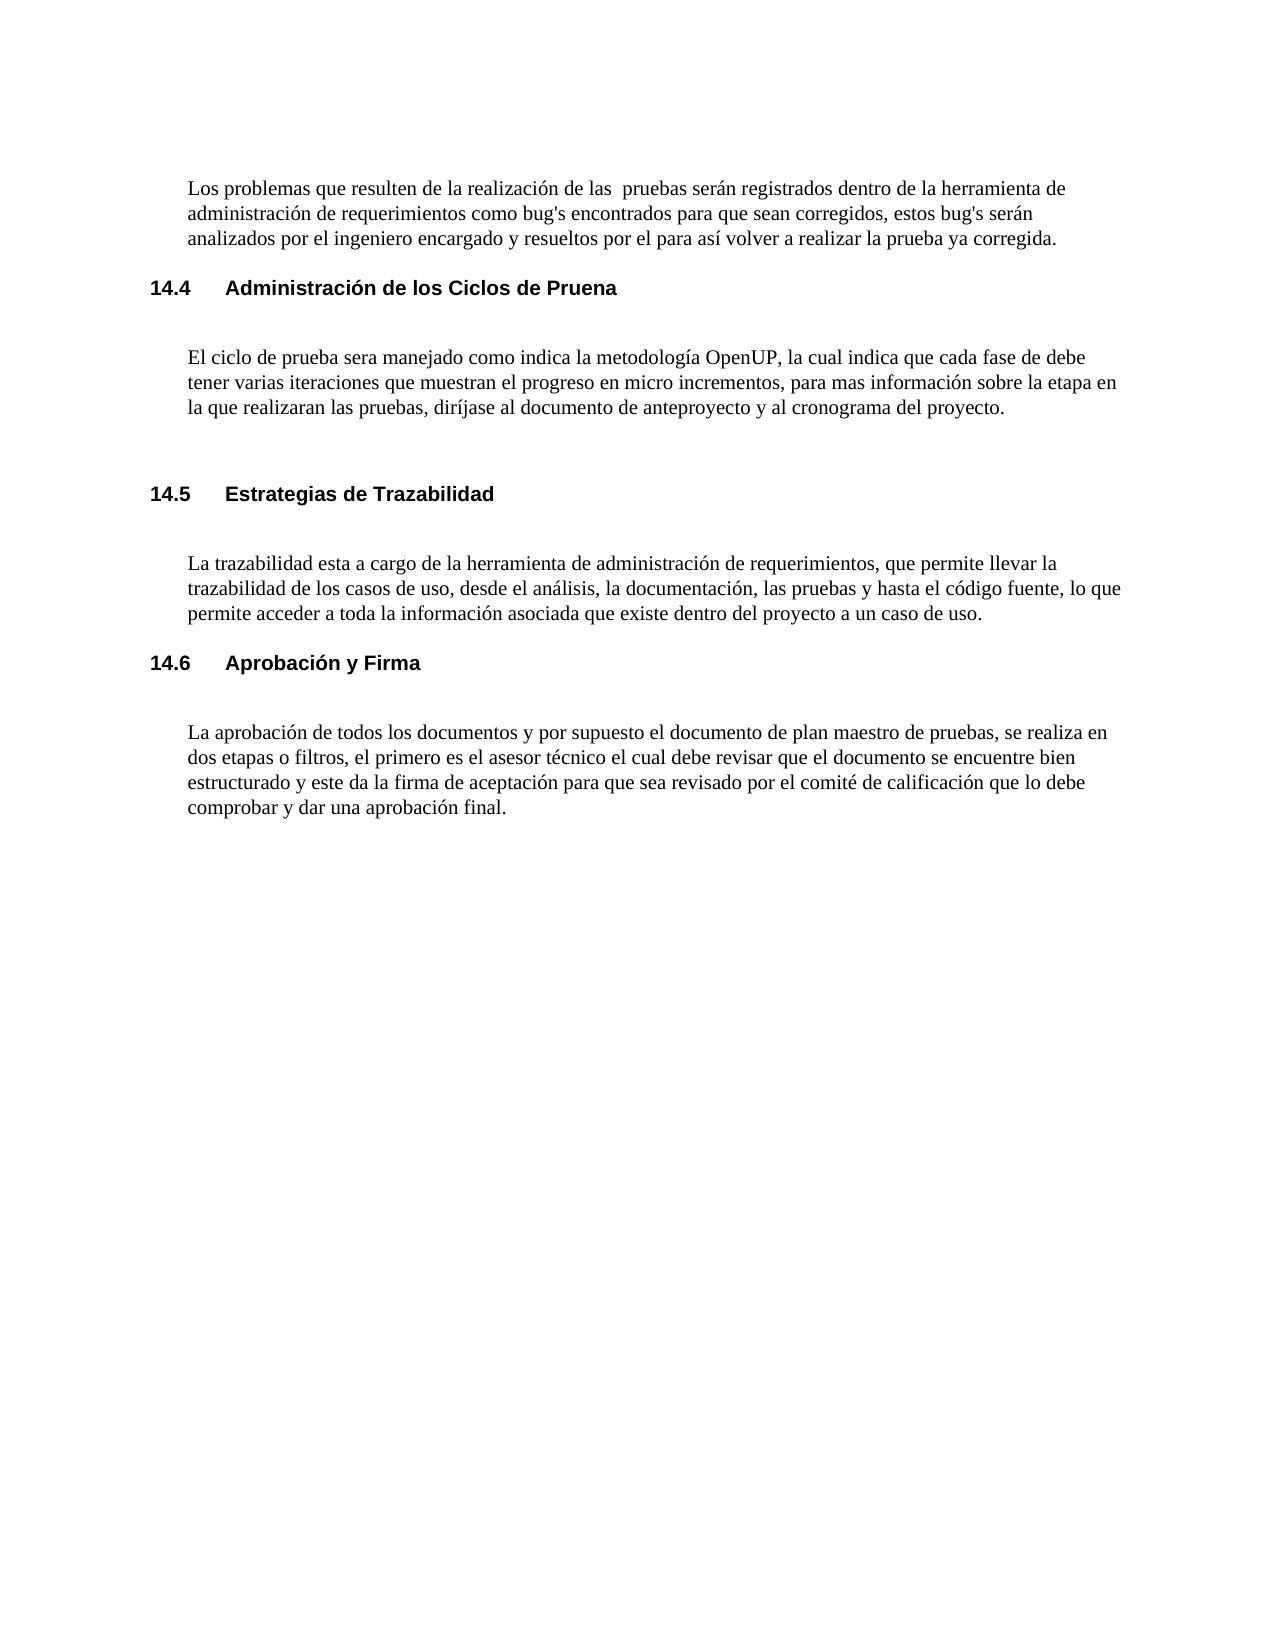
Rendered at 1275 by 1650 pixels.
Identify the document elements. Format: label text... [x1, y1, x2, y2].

text La aprobación de todos los documentos y por supuesto el documento de plan maestro de pruebas, se realiza en dos etapas o filtros, el primero es el asesor técnico el cual debe revisar que el documento se encuentre bien estructurado y este da la firma de aceptación para que sea revisado por el comité de calificación que lo debe comprobar y dar una aprobación final. [187, 719, 1125, 819]
subtitle Estrategias de Trazabilidad [150, 481, 1125, 506]
subtitle Aprobación y Firma [150, 650, 1125, 675]
text El ciclo de prueba sera manejado como indica la metodología OpenUP, la cual indica que cada fase de debe tener varias iteraciones que muestran el progreso en micro incrementos, para mas información sobre la etapa en la que realizaran las pruebas, diríjase al documento de anteproyecto y al cronograma del proyecto. [187, 344, 1125, 419]
subtitle Administración de los Ciclos de Pruena [150, 275, 1125, 300]
text La trazabilidad esta a cargo de la herramienta de administración de requerimientos, que permite llevar la trazabilidad de los casos de uso, desde el análisis, la documentación, las pruebas y hasta el código fuente, lo que permite acceder a toda la información asociada que existe dentro del proyecto a un caso de uso. [187, 550, 1125, 625]
text Los problemas que resulten de la realización de las pruebas serán registrados dentro de la herramienta de administración de requerimientos como bug's encontrados para que sean corregidos, estos bug's serán analizados por el ingeniero encargado y resueltos por el para así volver a realizar la prueba ya corregida. [187, 175, 1125, 250]
